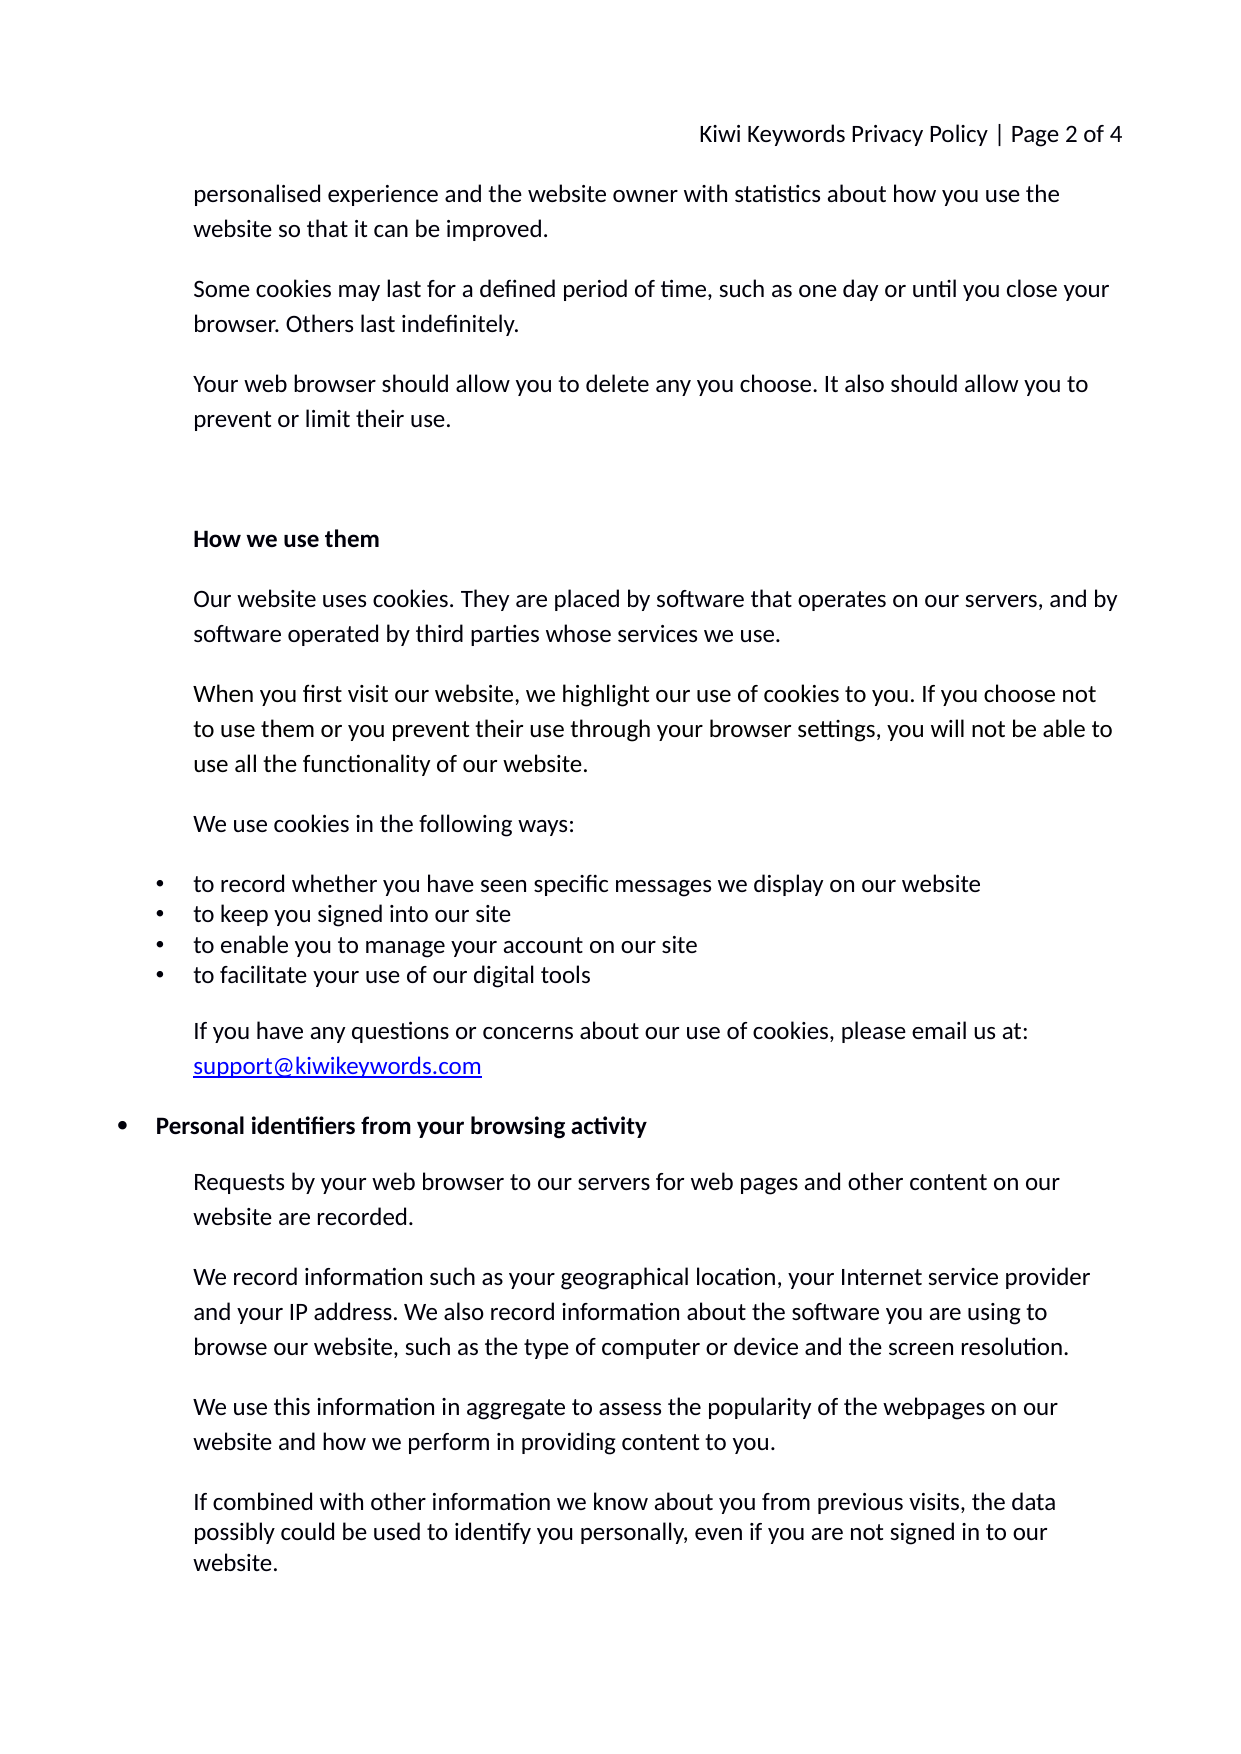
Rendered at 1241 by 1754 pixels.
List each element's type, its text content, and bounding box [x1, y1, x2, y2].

subtitle We use this information in aggregate to assess the popularity of the webpages on our website and how we perform in providing content to you. [193, 1391, 1122, 1456]
list to enable you to manage your account on our site [156, 929, 1122, 960]
subtitle How we use them [193, 523, 1122, 554]
subtitle We use cookies in the following ways: [193, 808, 1122, 839]
subtitle We record information such as your geographical location, your Internet service provider and your IP address. We also record information about the software you are using to browse our website, such as the type of computer or device and the screen resolution. [193, 1261, 1122, 1361]
list to facilitate your use of our digital tools [156, 960, 1122, 990]
list to keep you signed into our site [156, 899, 1122, 929]
subtitle Some cookies may last for a defined period of time, such as one day or until you close your browser. Others last indefinitely. [193, 273, 1122, 339]
subtitle If you have any questions or concerns about our use of cookies, please email us at: support@kiwikeywords.com [193, 1015, 1122, 1081]
subtitle Requests by your web browser to our servers for web pages and other content on our website are recorded. [193, 1166, 1122, 1231]
list Personal identifiers from your browsing activity [118, 1110, 1122, 1141]
subtitle When you first visit our website, we highlight our use of cookies to you. If you choose not to use them or you prevent their use through your browser settings, you will not be able to use all the functionality of our website. [193, 678, 1122, 779]
subtitle Your web browser should allow you to delete any you choose. It also should allow you to prevent or limit their use. [193, 368, 1122, 434]
subtitle If combined with other information we know about you from previous visits, the data possibly could be used to identify you personally, even if you are not signed in to our website. [193, 1486, 1122, 1577]
subtitle Our website uses cookies. They are placed by software that operates on our servers, and by software operated by third parties whose services we use. [193, 583, 1122, 649]
subtitle personalised experience and the website owner with statistics about how you use the website so that it can be improved. [193, 178, 1122, 244]
list to record whether you have seen specific messages we display on our website [156, 868, 1122, 899]
